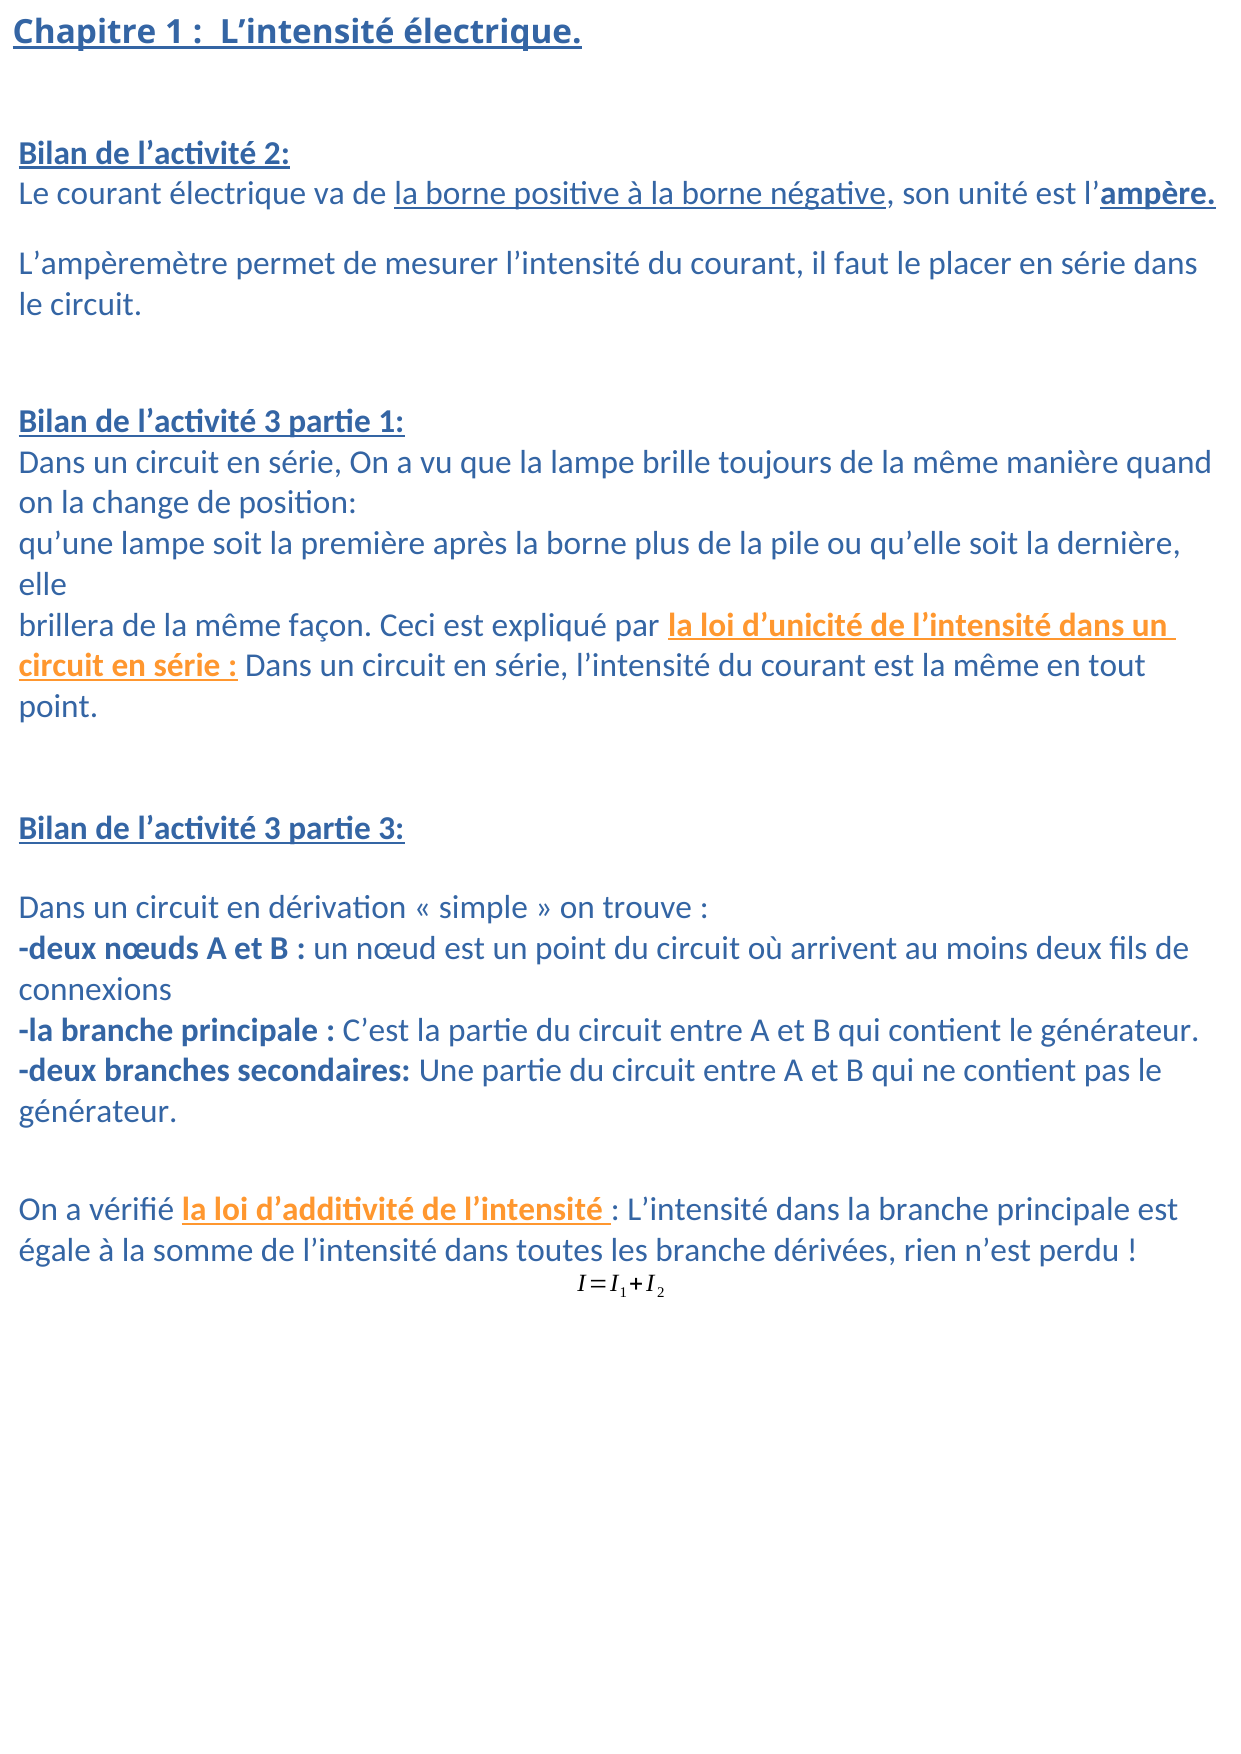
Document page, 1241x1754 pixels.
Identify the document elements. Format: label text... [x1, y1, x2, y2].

text qu’une lampe soit la première après la borne plus de la pile ou qu’elle soit la dernière, elle [18, 522, 1221, 604]
text Bilan de l’activité 2: [18, 132, 1221, 172]
text Bilan de l’activité 3 partie 1: [18, 400, 1221, 441]
text -la branche principale : C’est la partie du circuit entre A et B qui contient le générateur. [18, 1008, 1221, 1049]
text brillera de la même façon. Ceci est expliqué par la loi d’unicité de l’intensité dans un circuit en série : Dans un circuit en série, l’intensité du courant est la même en tout point. [18, 604, 1221, 726]
text L’ampèremètre permet de mesurer l’intensité du courant, il faut le placer en série dans le circuit. [18, 242, 1221, 323]
text -deux branches secondaires: Une partie du circuit entre A et B qui ne contient pas le générateur. [18, 1049, 1221, 1131]
text On a vérifié la loi d’additivité de l’intensité : L’intensité dans la branche principale est égale à la somme de l’intensité dans toutes les branche dérivées, rien n’est perdu ! [18, 1188, 1221, 1270]
text Dans un circuit en dérivation « simple » on trouve : [18, 886, 1221, 927]
text -deux nœuds A et B : un nœud est un point du circuit où arrivent au moins deux fils de connexions [18, 927, 1221, 1008]
text Dans un circuit en série, On a vu que la lampe brille toujours de la même manière quand on la change de position: [18, 441, 1221, 522]
text Bilan de l’activité 3 partie 3: [18, 807, 1221, 848]
text Chapitre 1 : L’intensité électrique. [12, 8, 1209, 54]
text Le courant électrique va de la borne positive à la borne négative, son unité est l’ampère. [18, 172, 1221, 213]
